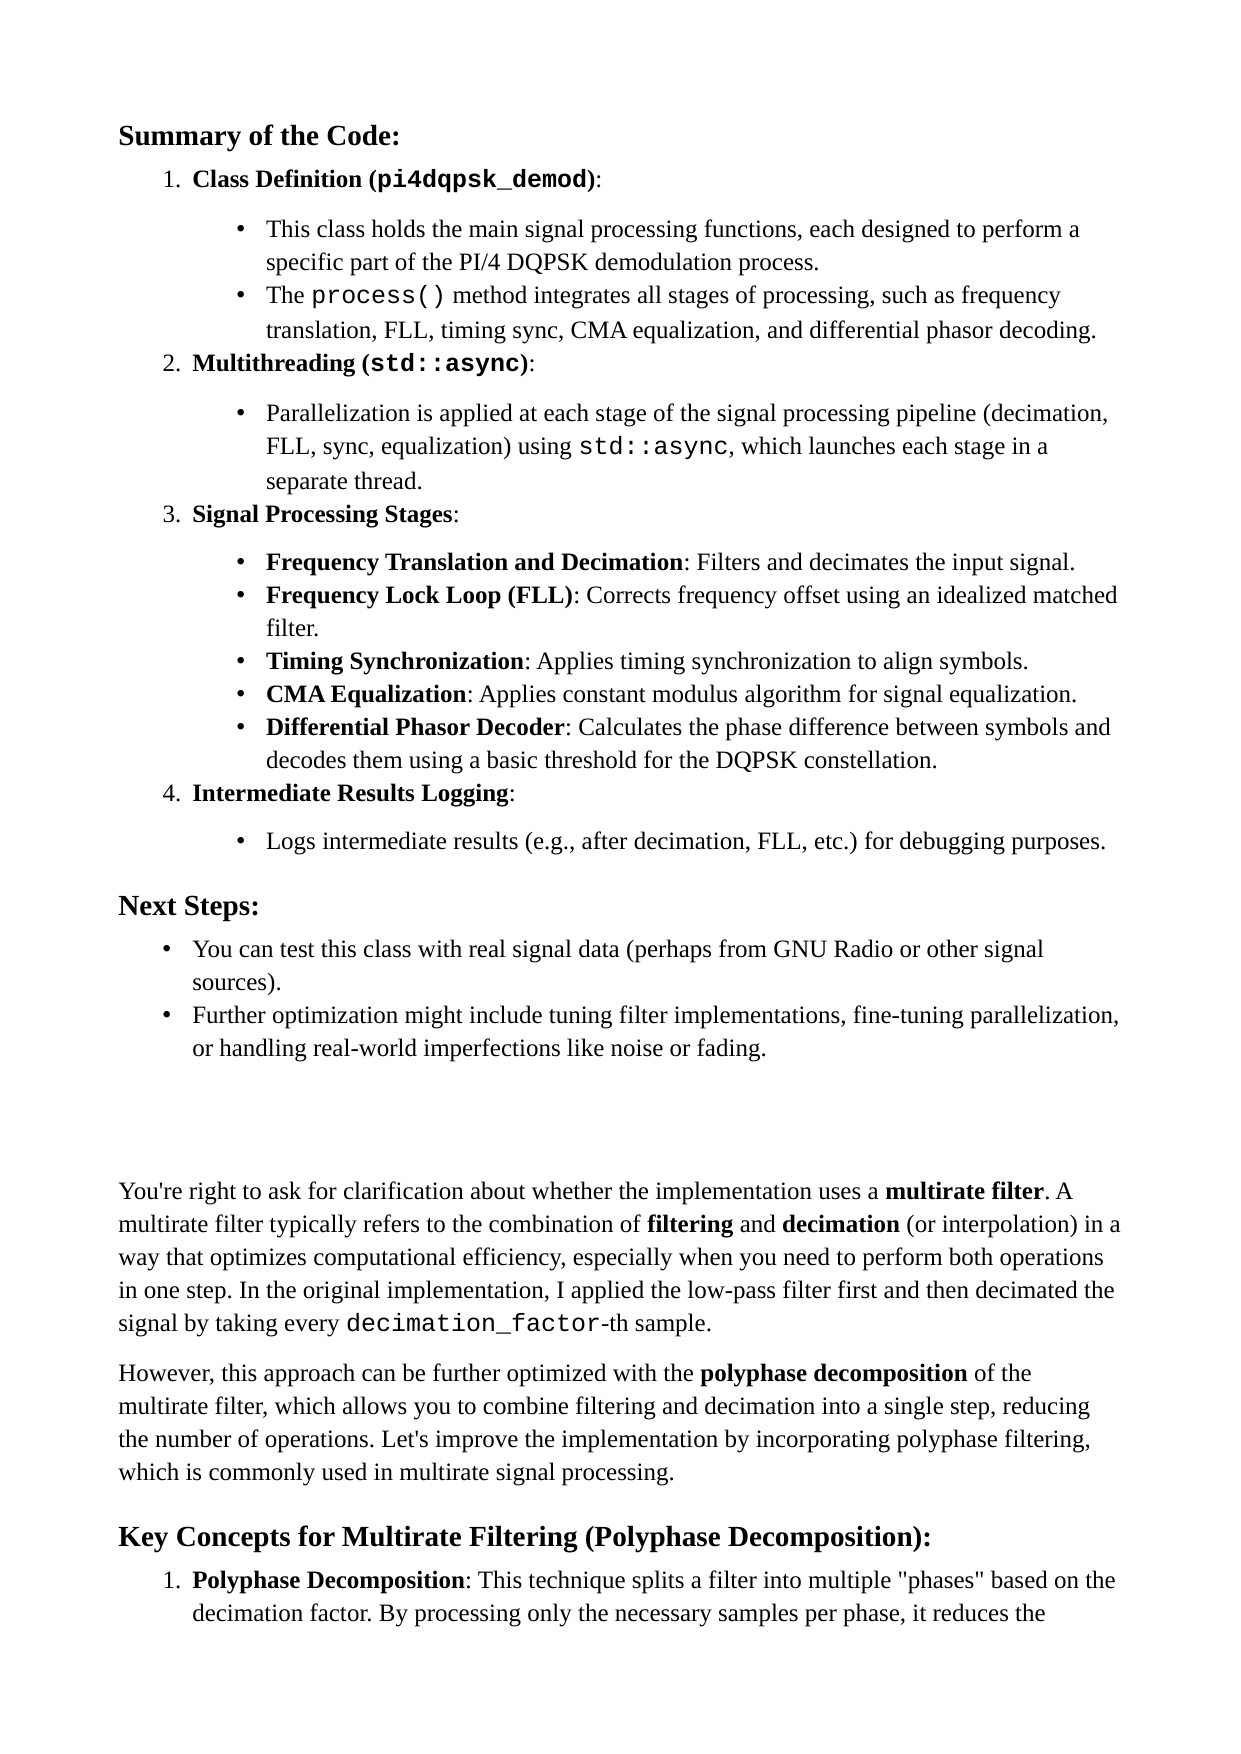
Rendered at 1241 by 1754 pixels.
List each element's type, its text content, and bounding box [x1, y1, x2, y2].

list Further optimization might include tuning filter implementations, fine-tuning parallelization, or handling real-world imperfections like noise or fading. [162, 1000, 1122, 1062]
subtitle Summary of the Code: [118, 118, 1122, 152]
list Parallelization is applied at each stage of the signal processing pipeline (decimation, FLL, sync, equalization) using std::async, which launches each stage in a separate thread. [236, 398, 1122, 495]
list Polyphase Decomposition: This technique splits a filter into multiple "phases" based on the decimation factor. By processing only the necessary samples per phase, it reduces the [162, 1565, 1122, 1627]
list Class Definition (pi4dqpsk_demod): [162, 164, 1122, 195]
list Timing Synchronization: Applies timing synchronization to align symbols. [236, 646, 1122, 675]
list Intermediate Results Logging: [162, 778, 1122, 807]
text However, this approach can be further optimized with the polyphase decomposition of the multirate filter, which allows you to combine filtering and decimation into a single step, reducing the number of operations. Let's improve the implementation by incorporating polyphase filtering, which is commonly used in multirate signal processing. [118, 1358, 1122, 1486]
subtitle Key Concepts for Multirate Filtering (Polyphase Decomposition): [118, 1519, 1122, 1553]
list Logs intermediate results (e.g., after decimation, FLL, etc.) for debugging purposes. [236, 826, 1122, 854]
subtitle Next Steps: [118, 888, 1122, 922]
list Multithreading (std::async): [162, 348, 1122, 379]
list Signal Processing Stages: [162, 499, 1122, 528]
list This class holds the main signal processing functions, each designed to perform a specific part of the PI/4 DQPSK demodulation process. [236, 214, 1122, 276]
list Differential Phasor Decoder: Calculates the phase difference between symbols and decodes them using a basic threshold for the DQPSK constellation. [236, 712, 1122, 774]
list Frequency Translation and Decimation: Filters and decimates the input signal. [236, 547, 1122, 576]
text You're right to ask for clarification about whether the implementation uses a multirate filter. A multirate filter typically refers to the combination of filtering and decimation (or interpolation) in a way that optimizes computational efficiency, especially when you need to perform both operations in one step. In the original implementation, I applied the low-pass filter first and then decimated the signal by taking every decimation_factor-th sample. [118, 1176, 1122, 1339]
list CMA Equalization: Applies constant modulus algorithm for signal equalization. [236, 679, 1122, 708]
list The process() method integrates all stages of processing, such as frequency translation, FLL, timing sync, CMA equalization, and differential phasor decoding. [236, 280, 1122, 344]
list Frequency Lock Loop (FLL): Corrects frequency offset using an idealized matched filter. [236, 580, 1122, 642]
list You can test this class with real signal data (perhaps from GNU Radio or other signal sources). [162, 934, 1122, 996]
